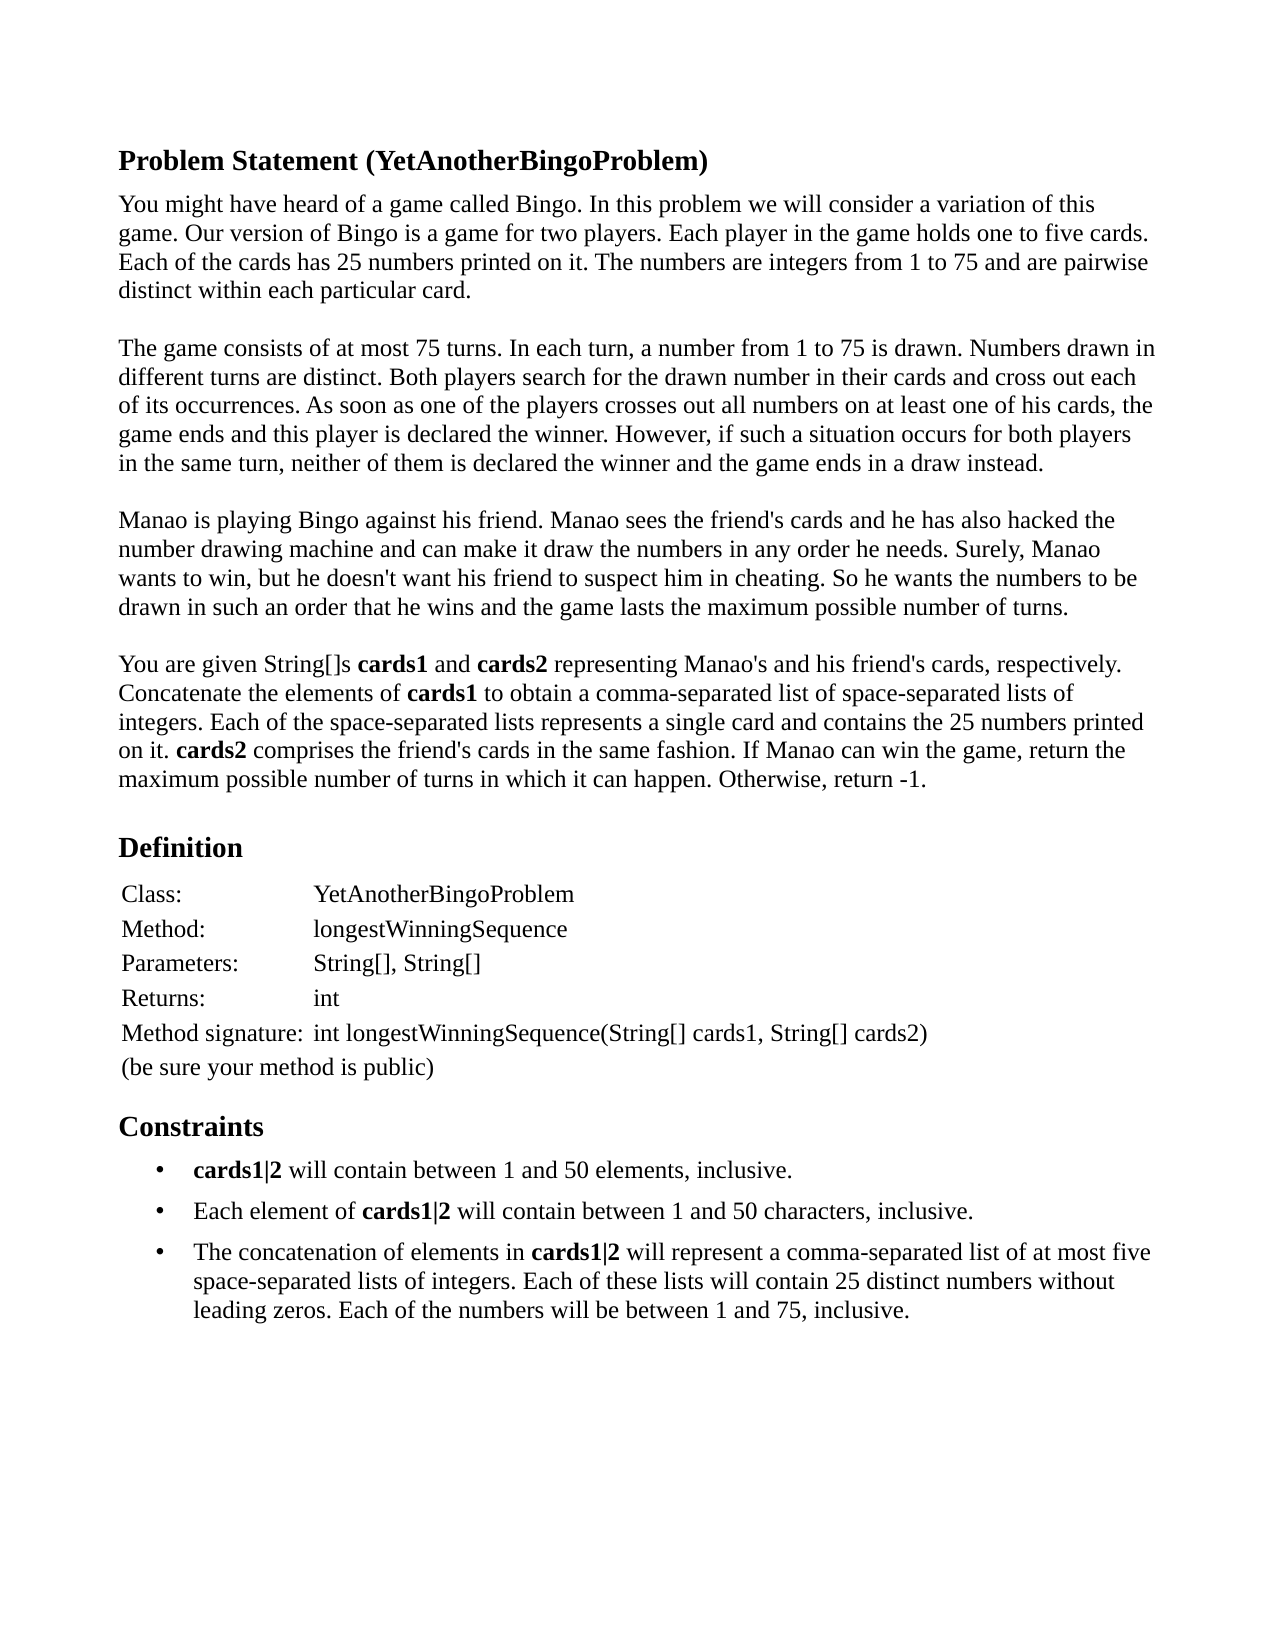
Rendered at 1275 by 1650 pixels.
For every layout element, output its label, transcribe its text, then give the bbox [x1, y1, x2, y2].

table_cell (be sure your method is public) [118, 1049, 933, 1084]
table_header Class: [118, 876, 310, 911]
table_cell longestWinningSequence [310, 911, 933, 946]
list The concatenation of elements in cards1|2 will represent a comma-separated list of at most five space-separated lists of integers. Each of these lists will contain 25 distinct numbers without leading zeros. Each of the numbers will be between 1 and 75, inclusive. [156, 1237, 1157, 1324]
subtitle Problem Statement (YetAnotherBingoProblem) [118, 143, 1157, 177]
table_cell String[], String[] [310, 946, 933, 980]
table_cell int longestWinningSequence(String[] cards1, String[] cards2) [310, 1015, 933, 1049]
text You might have heard of a game called Bingo. In this problem we will consider a variation of this game. Our version of Bingo is a game for two players. Each player in the game holds one to five cards. Each of the cards has 25 numbers printed on it. The numbers are integers from 1 to 75 and are pairwise distinct within each particular card. The game consists of at most 75 turns. In each turn, a number from 1 to 75 is drawn. Numbers drawn in different turns are distinct. Both players search for the drawn number in their cards and cross out each of its occurrences. As soon as one of the players crosses out all numbers on at least one of his cards, the game ends and this player is declared the winner. However, if such a situation occurs for both players in the same turn, neither of them is declared the winner and the game ends in a draw instead. Manao is playing Bingo against his friend. Manao sees the friend's cards and he has also hacked the number drawing machine and can make it draw the numbers in any order he needs. Surely, Manao wants to win, but he doesn't want his friend to suspect him in cheating. So he wants the numbers to be drawn in such an order that he wins and the game lasts the maximum possible number of turns. You are given String[]s cards1 and cards2 representing Manao's and his friend's cards, respectively. Concatenate the elements of cards1 to obtain a comma-separated list of space-separated lists of integers. Each of the space-separated lists represents a single card and contains the 25 numbers printed on it. cards2 comprises the friend's cards in the same fashion. If Manao can win the game, return the maximum possible number of turns in which it can happen. Otherwise, return -1. [118, 189, 1157, 793]
subtitle Definition [118, 830, 1157, 864]
table_cell int [310, 980, 933, 1015]
subtitle Constraints [118, 1109, 1157, 1142]
table_header YetAnotherBingoProblem [310, 876, 933, 911]
table_cell Method: [118, 911, 310, 946]
table_cell Parameters: [118, 946, 310, 980]
table_cell Method signature: [118, 1015, 310, 1049]
list cards1|2 will contain between 1 and 50 elements, inclusive. [156, 1155, 1157, 1184]
list Each element of cards1|2 will contain between 1 and 50 characters, inclusive. [156, 1196, 1157, 1225]
table_cell Returns: [118, 980, 310, 1015]
